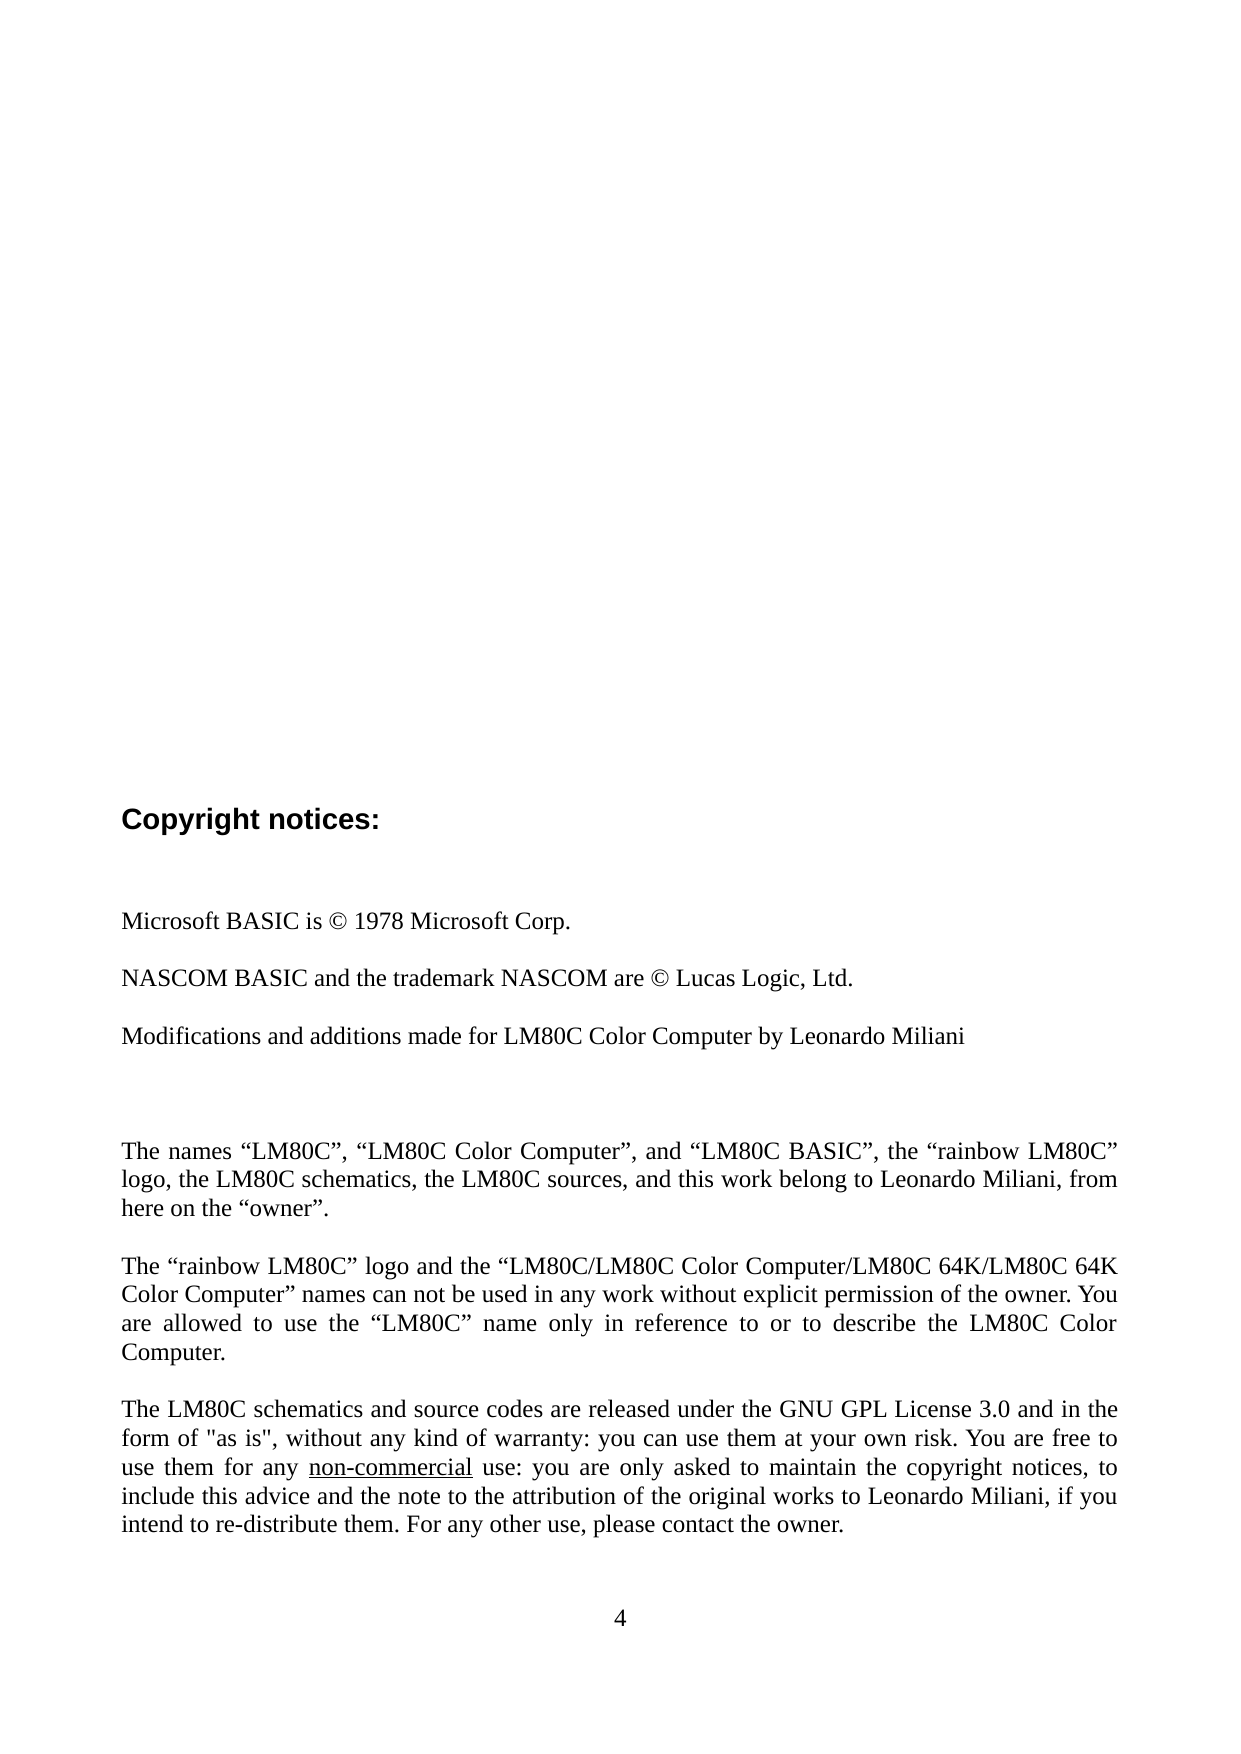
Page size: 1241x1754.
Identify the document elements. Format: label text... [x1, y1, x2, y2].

text The LM80C schematics and source codes are released under the GNU GPL License 3.0 and in the form of "as is", without any kind of warranty: you can use them at your own risk. You are free to use them for any non-commercial use: you are only asked to maintain the copyright notices, to include this advice and the note to the attribution of the original works to Leonardo Miliani, if you intend to re-distribute them. For any other use, please contact the owner. [121, 1394, 1119, 1538]
subtitle Copyright notices: [121, 802, 1119, 836]
text The names “LM80C”, “LM80C Color Computer”, and “LM80C BASIC”, the “rainbow LM80C” logo, the LM80C schematics, the LM80C sources, and this work belong to Leonardo Miliani, from here on the “owner”. [121, 1136, 1119, 1222]
text Microsoft BASIC is © 1978 Microsoft Corp. [121, 906, 1119, 934]
text NASCOM BASIC and the trademark NASCOM are © Lucas Logic, Ltd. [121, 963, 1119, 992]
text The “rainbow LM80C” logo and the “LM80C/LM80C Color Computer/LM80C 64K/LM80C 64K Color Computer” names can not be used in any work without explicit permission of the owner. You are allowed to use the “LM80C” name only in reference to or to describe the LM80C Color Computer. [121, 1251, 1119, 1366]
text Modifications and additions made for LM80C Color Computer by Leonardo Miliani [121, 1021, 1119, 1049]
